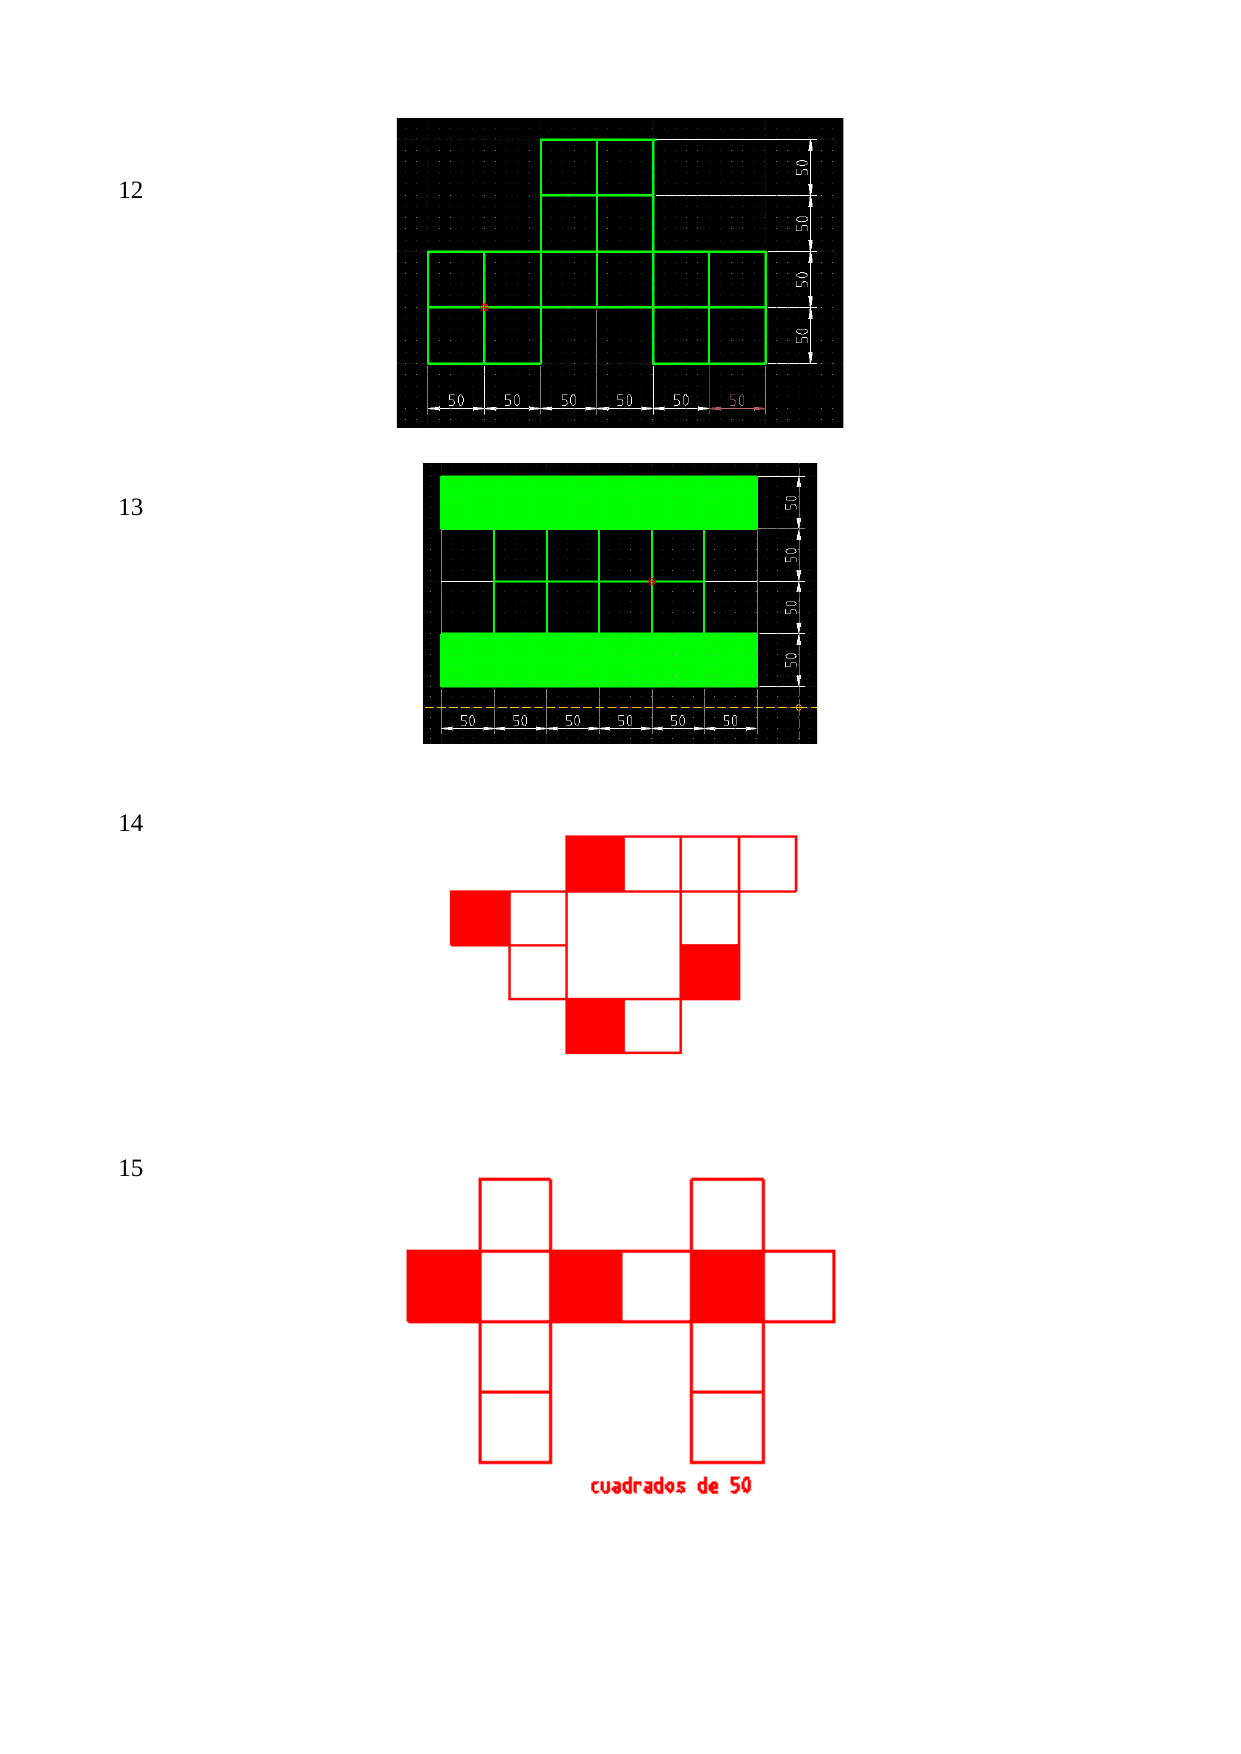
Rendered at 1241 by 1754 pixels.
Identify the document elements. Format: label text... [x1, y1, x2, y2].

text [818, 492, 1122, 521]
text 14 [118, 808, 426, 837]
text 12 [118, 176, 396, 204]
picture [396, 118, 844, 428]
picture [374, 1153, 867, 1516]
picture [426, 808, 814, 1084]
text [844, 176, 1122, 204]
picture [423, 463, 818, 744]
text [867, 1153, 1122, 1182]
text 13 [118, 492, 423, 521]
text 15 [118, 1153, 374, 1182]
text [814, 808, 1122, 837]
